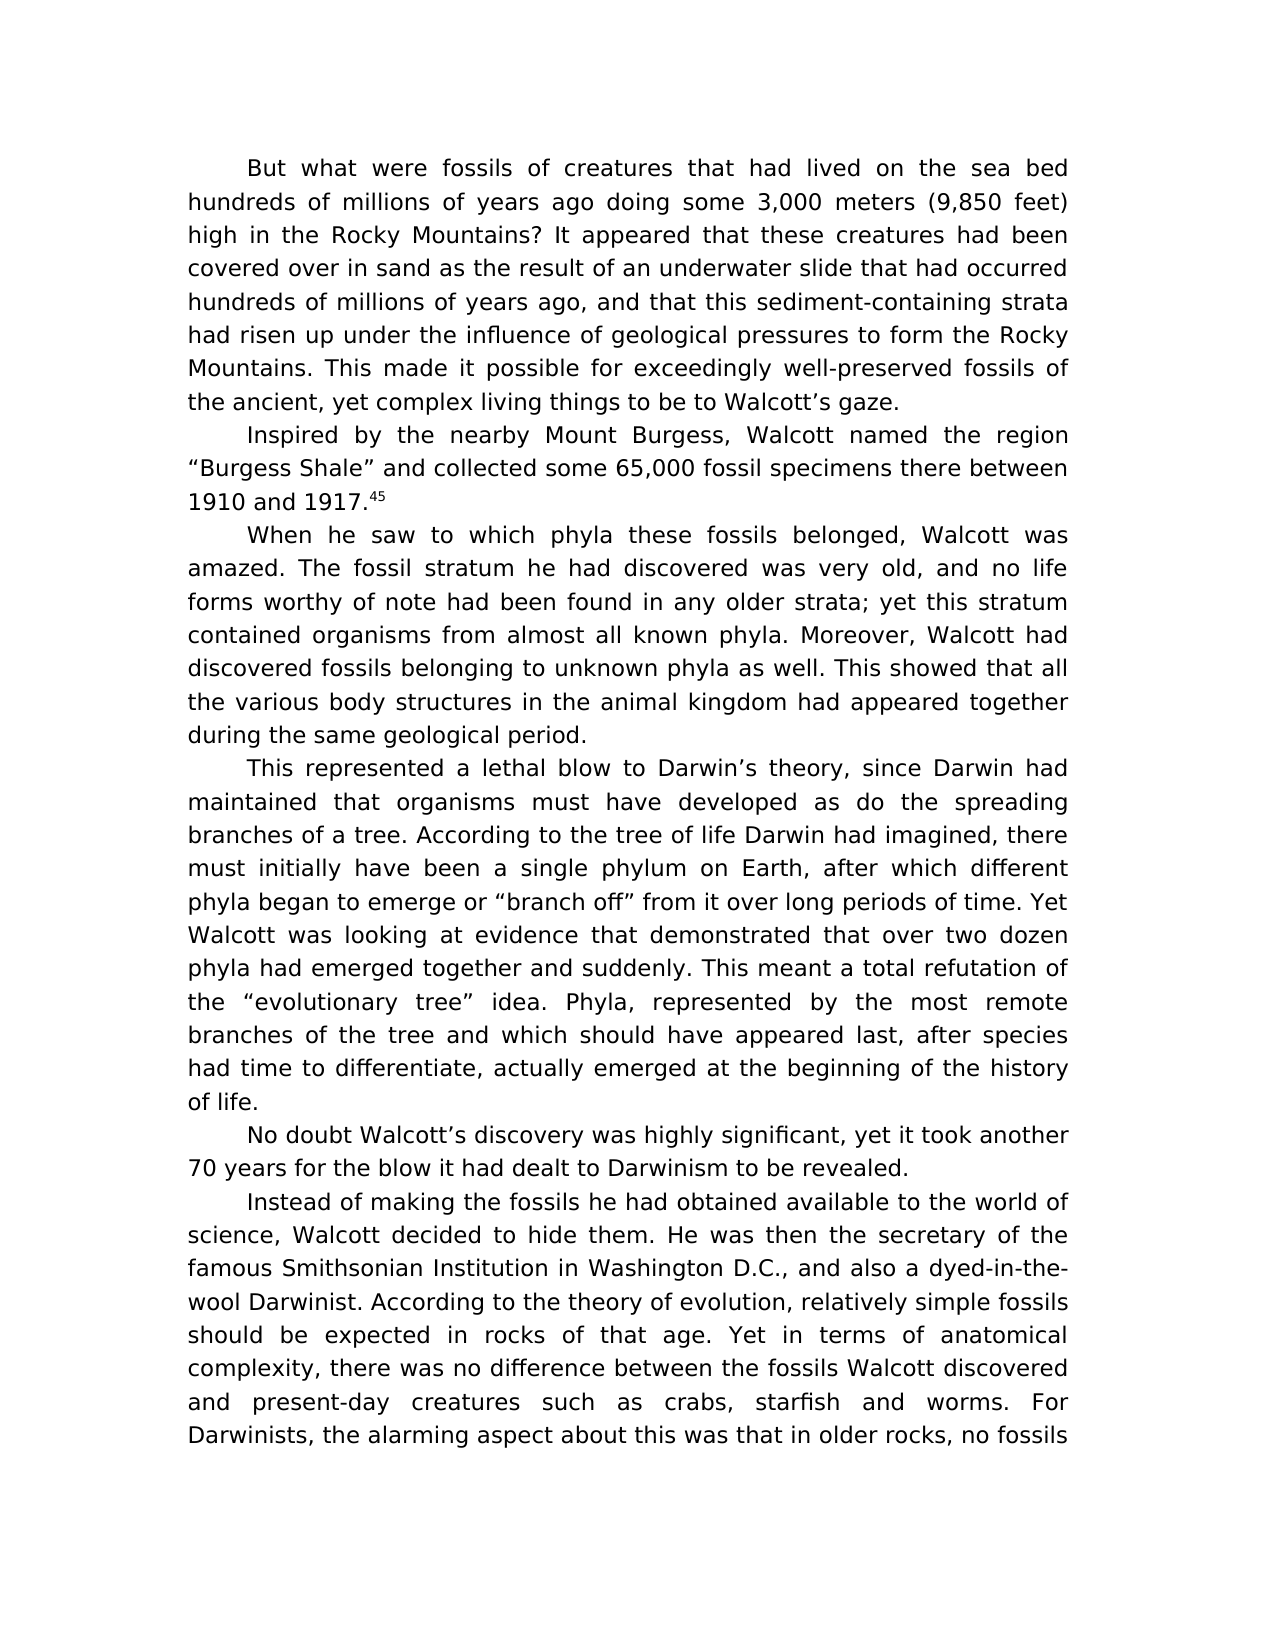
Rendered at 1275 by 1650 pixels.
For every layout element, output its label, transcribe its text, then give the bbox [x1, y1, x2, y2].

text When he saw to which phyla these fossils belonged, Walcott was amazed. The fossil stratum he had discovered was very old, and no life forms worthy of note had been found in any older strata; yet this stratum contained organisms from almost all known phyla. Moreover, Walcott had discovered fossils belonging to unknown phyla as well. This showed that all the various body structures in the animal kingdom had appeared together during the same geological period. [187, 517, 1070, 750]
text Inspired by the nearby Mount Burgess, Walcott named the region “Burgess Shale” and collected some 65,000 fossil specimens there between 1910 and 1917.45 [187, 417, 1070, 517]
text This represented a lethal blow to Darwin’s theory, since Darwin had maintained that organisms must have developed as do the spreading branches of a tree. According to the tree of life Darwin had imagined, there must initially have been a single phylum on Earth, after which different phyla began to emerge or “branch off” from it over long periods of time. Yet Walcott was looking at evidence that demonstrated that over two dozen phyla had emerged together and suddenly. This meant a total refutation of the “evolutionary tree” idea. Phyla, represented by the most remote branches of the tree and which should have appeared last, after species had time to differentiate, actually emerged at the beginning of the history of life. [187, 750, 1070, 1117]
text Instead of making the fossils he had obtained available to the world of science, Walcott decided to hide them. He was then the secretary of the famous Smithsonian Institution in Washington D.C., and also a dyed-in-the-wool Darwinist. According to the theory of evolution, relatively simple fossils should be expected in rocks of that age. Yet in terms of anatomical complexity, there was no difference between the fossils Walcott discovered and present-day creatures such as crabs, starfish and worms. For Darwinists, the alarming aspect about this was that in older rocks, no fossils [187, 1183, 1070, 1450]
text But what were fossils of creatures that had lived on the sea bed hundreds of millions of years ago doing some 3,000 meters (9,850 feet) high in the Rocky Mountains? It appeared that these creatures had been covered over in sand as the result of an underwater slide that had occurred hundreds of millions of years ago, and that this sediment-containing strata had risen up under the influence of geological pressures to form the Rocky Mountains. This made it possible for exceedingly well-preserved fossils of the ancient, yet complex living things to be to Walcott’s gaze. [187, 150, 1070, 417]
text No doubt Walcott’s discovery was highly significant, yet it took another 70 years for the blow it had dealt to Darwinism to be revealed. [187, 1117, 1070, 1183]
